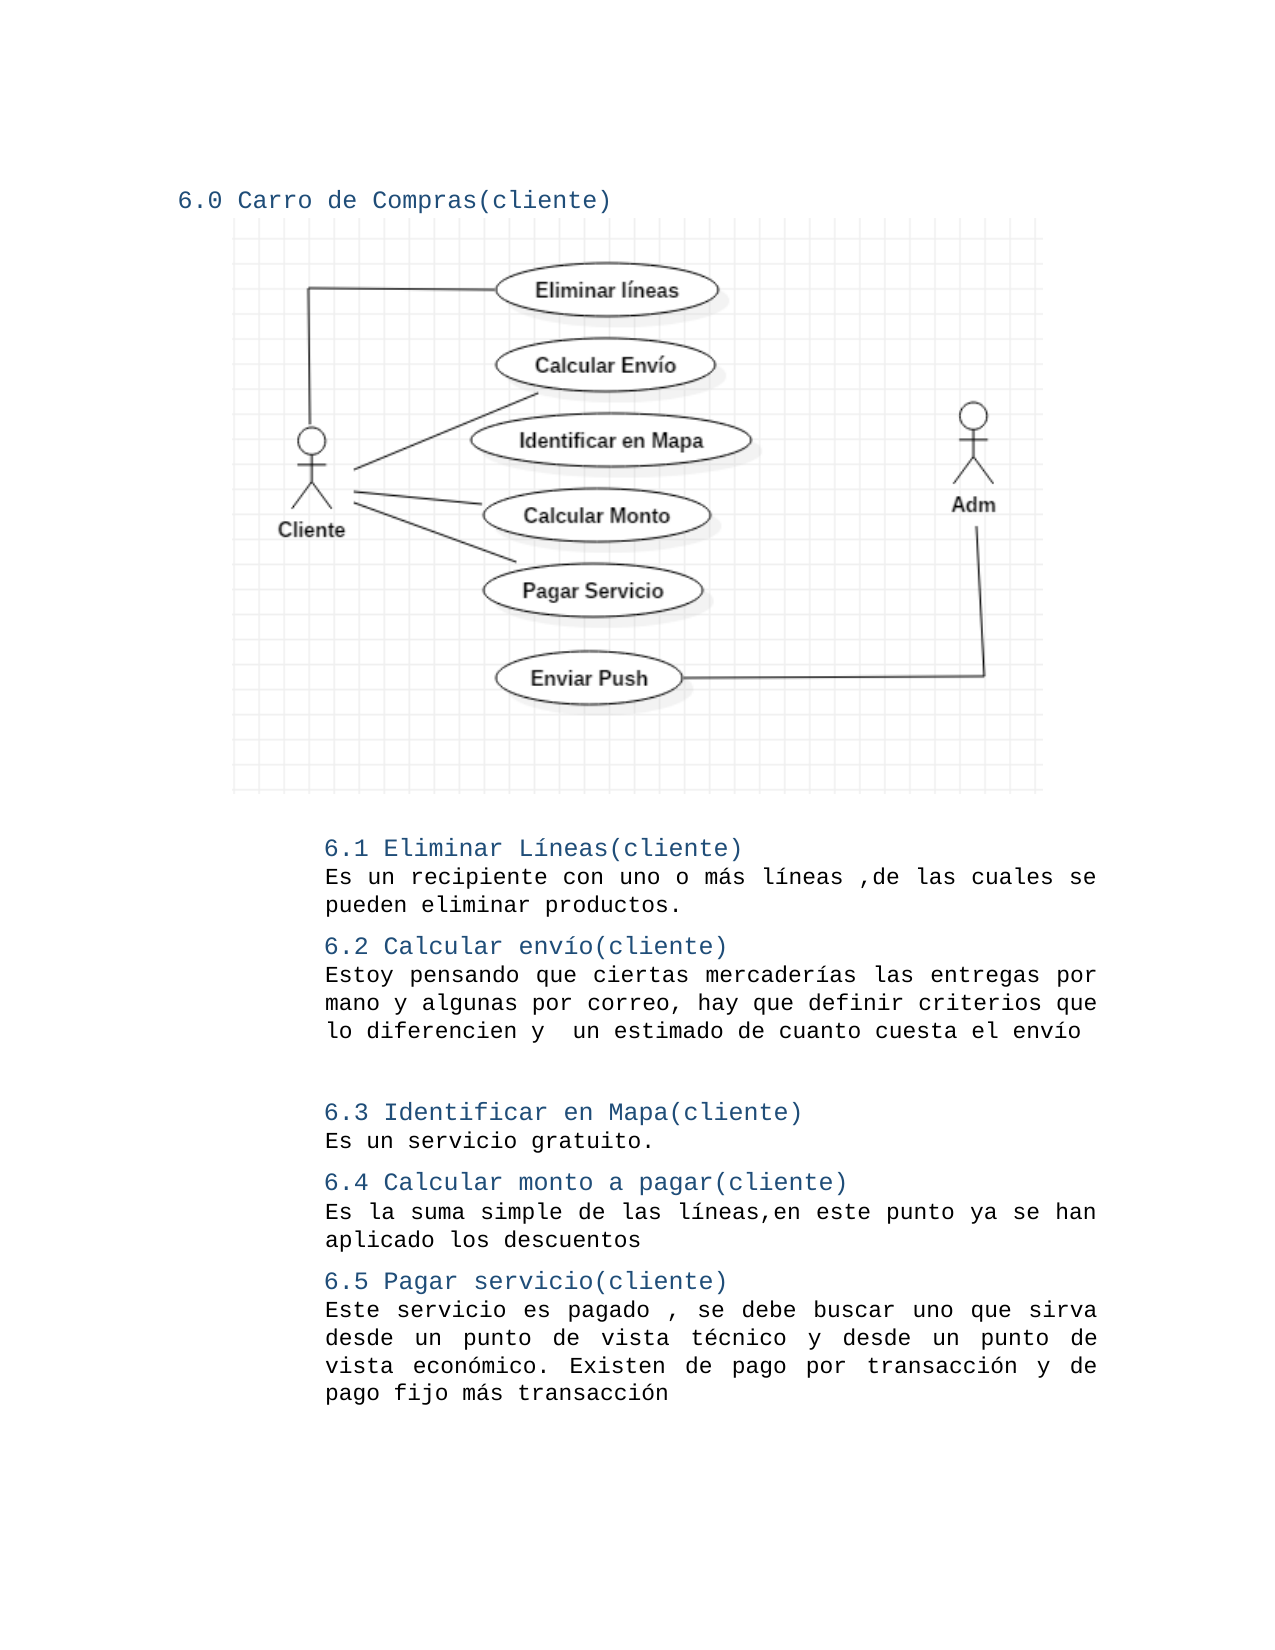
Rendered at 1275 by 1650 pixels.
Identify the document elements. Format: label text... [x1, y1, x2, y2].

subtitle 6.1 Eliminar Líneas(cliente) [323, 835, 1098, 863]
picture [232, 218, 1043, 794]
subtitle 6.2 Calcular envío(cliente) [323, 933, 1098, 962]
subtitle 6.3 Identificar en Mapa(cliente) [323, 1099, 1098, 1128]
text Es la suma simple de las líneas,en este punto ya se han aplicado los descuentos [325, 1200, 1098, 1254]
subtitle 6.0 Carro de Compras(cliente) [177, 188, 1098, 216]
text Es un recipiente con uno o más líneas ,de las cuales se pueden eliminar productos. [325, 865, 1098, 919]
subtitle 6.5 Pagar servicio(cliente) [323, 1268, 1098, 1297]
subtitle 6.4 Calcular monto a pagar(cliente) [323, 1170, 1098, 1198]
text Estoy pensando que ciertas mercaderías las entregas por mano y algunas por correo, hay que definir criterios que lo diferencien y un estimado de cuanto cuesta el envío [325, 964, 1098, 1045]
text Este servicio es pagado , se debe buscar uno que sirva desde un punto de vista técnico y desde un punto de vista económico. Existen de pago por transacción y de pago fijo más transacción [325, 1298, 1098, 1408]
text Es un servicio gratuito. [325, 1130, 1098, 1156]
